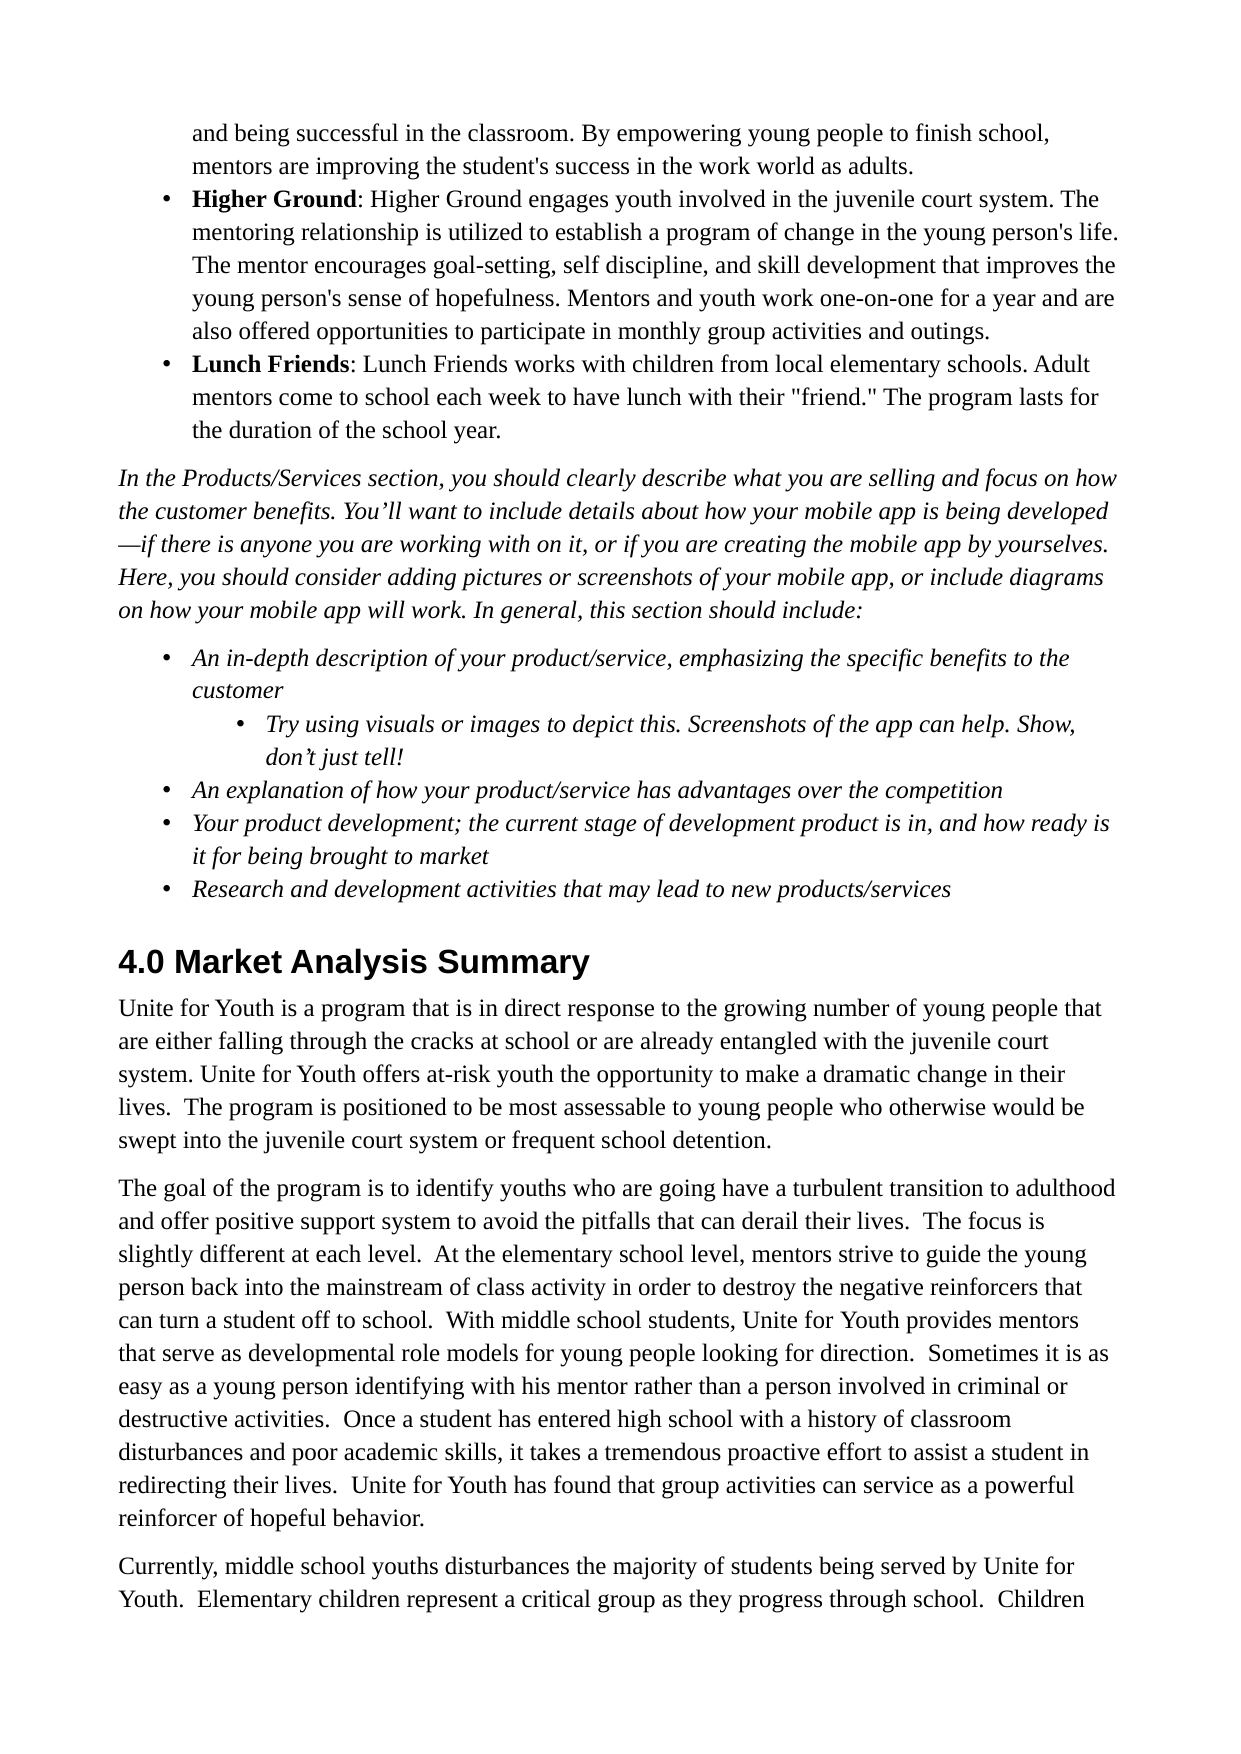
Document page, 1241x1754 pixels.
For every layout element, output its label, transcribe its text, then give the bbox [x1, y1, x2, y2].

subtitle 4.0 Market Analysis Summary [118, 942, 1122, 981]
text In the Products/Services section, you should clearly describe what you are selling and focus on how the customer benefits. You’ll want to include details about how your mobile app is being developed—if there is anyone you are working with on it, or if you are creating the mobile app by yourselves. Here, you should consider adding pictures or screenshots of your mobile app, or include diagrams on how your mobile app will work. In general, this section should include: [118, 463, 1122, 624]
list Try using visuals or images to depict this. Screenshots of the app can help. Show, don’t just tell! [236, 709, 1122, 770]
list Research and development activities that may lead to new products/services [162, 874, 1122, 902]
list and being successful in the classroom. By empowering young people to finish school, mentors are improving the student's success in the work world as adults. [162, 118, 1122, 180]
list Lunch Friends: Lunch Friends works with children from local elementary schools. Adult mentors come to school each week to have lunch with their "friend." The program lasts for the duration of the school year. [162, 349, 1122, 444]
text The goal of the program is to identify youths who are going have a turbulent transition to adulthood and offer positive support system to avoid the pitfalls that can derail their lives. The focus is slightly different at each level. At the elementary school level, mentors strive to guide the young person back into the mainstream of class activity in order to destroy the negative reinforcers that can turn a student off to school. With middle school students, Unite for Youth provides mentors that serve as developmental role models for young people looking for direction. Sometimes it is as easy as a young person identifying with his mentor rather than a person involved in criminal or destructive activities. Once a student has entered high school with a history of classroom disturbances and poor academic skills, it takes a tremendous proactive effort to assist a student in redirecting their lives. Unite for Youth has found that group activities can service as a powerful reinforcer of hopeful behavior. [118, 1173, 1122, 1532]
list An explanation of how your product/service has advantages over the competition [162, 775, 1122, 803]
list An in-depth description of your product/service, emphasizing the specific benefits to the customer [162, 643, 1122, 704]
list Your product development; the current stage of development product is in, and how ready is it for being brought to market [162, 808, 1122, 869]
text Unite for Youth is a program that is in direct response to the growing number of young people that are either falling through the cracks at school or are already entangled with the juvenile court system. Unite for Youth offers at-risk youth the opportunity to make a dramatic change in their lives. The program is positioned to be most assessable to young people who otherwise would be swept into the juvenile court system or frequent school detention. [118, 993, 1122, 1154]
list Higher Ground: Higher Ground engages youth involved in the juvenile court system. The mentoring relationship is utilized to establish a program of change in the young person's life. The mentor encourages goal-setting, self discipline, and skill development that improves the young person's sense of hopefulness. Mentors and youth work one-on-one for a year and are also offered opportunities to participate in monthly group activities and outings. [162, 184, 1122, 345]
text Currently, middle school youths disturbances the majority of students being served by Unite for Youth. Elementary children represent a critical group as they progress through school. Children [118, 1551, 1122, 1613]
